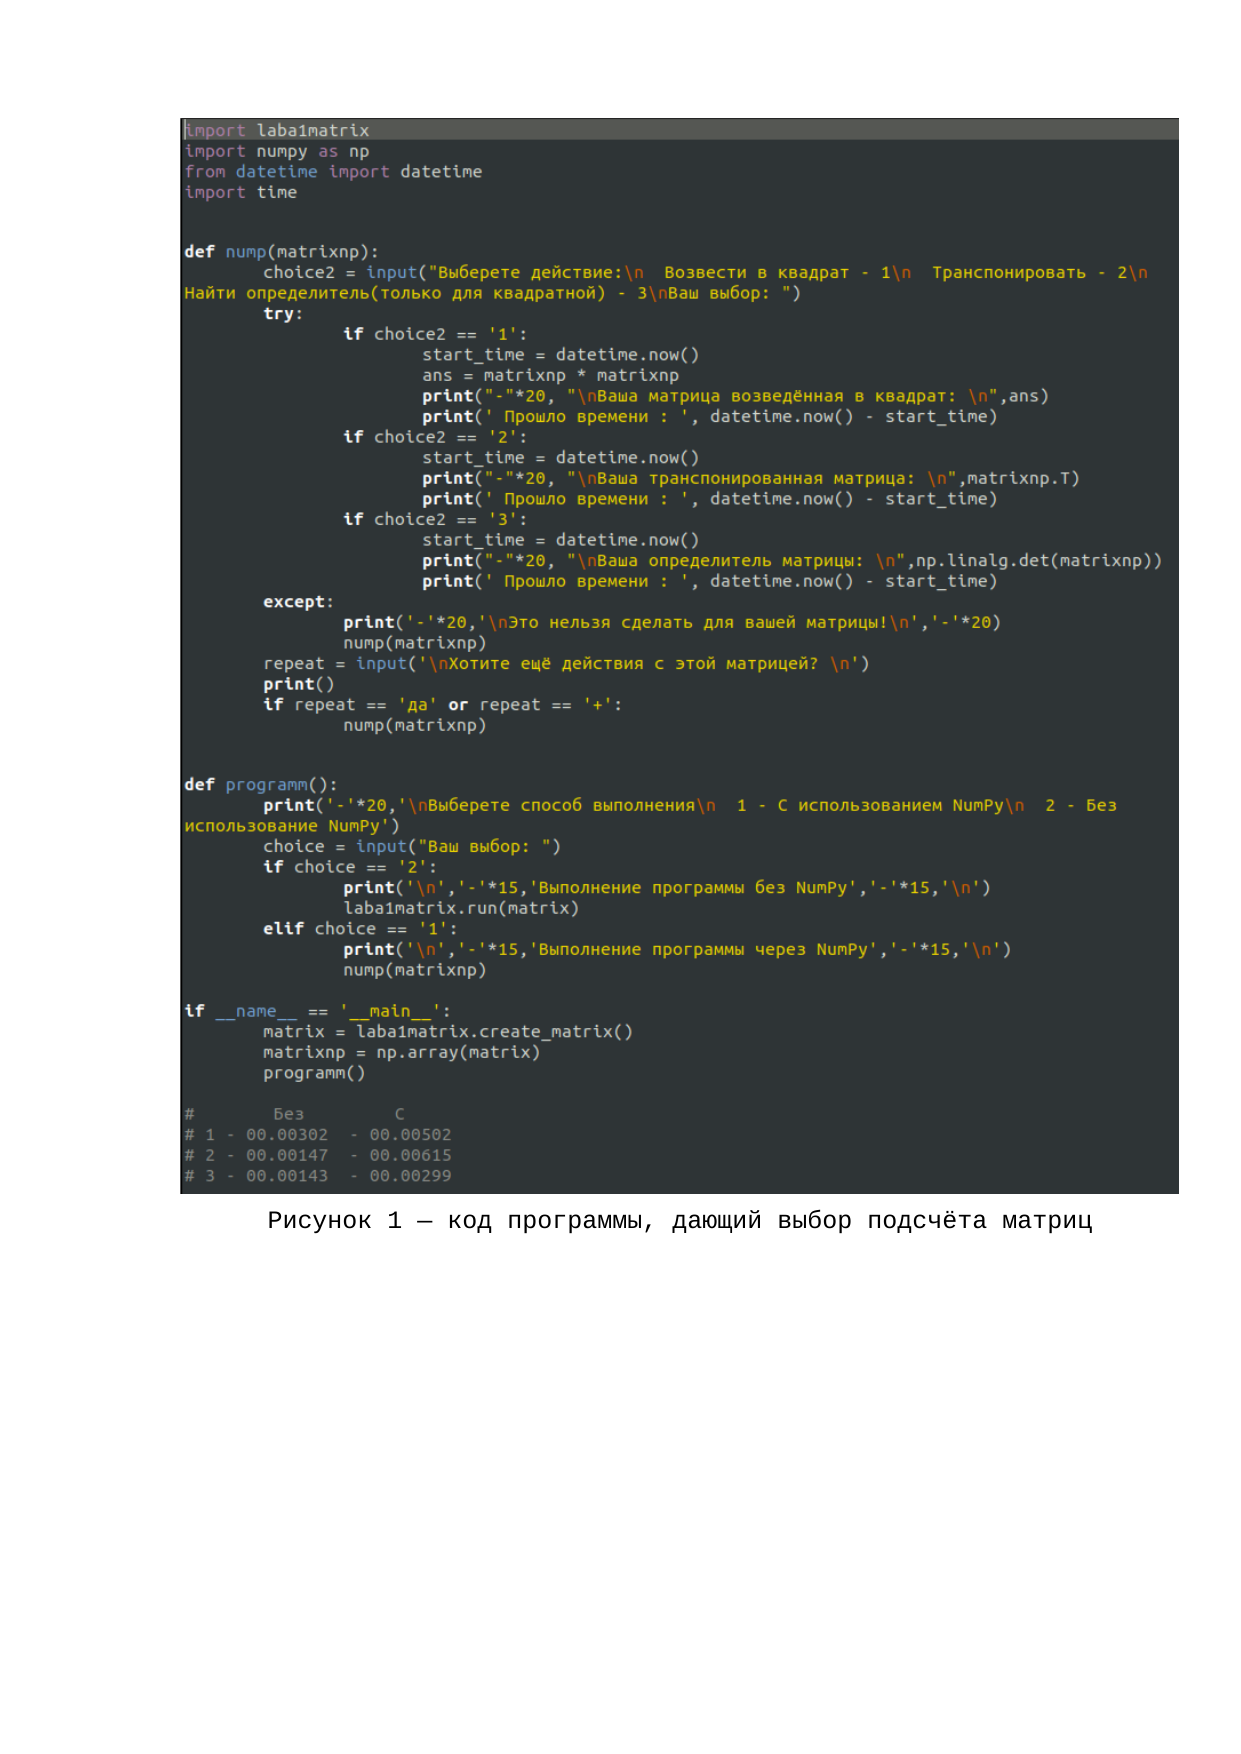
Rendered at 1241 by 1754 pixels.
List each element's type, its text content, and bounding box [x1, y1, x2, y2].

picture [180, 118, 1179, 1194]
text Рисунок 1 — код программы, дающий выбор подсчёта матриц [180, 1194, 1179, 1236]
